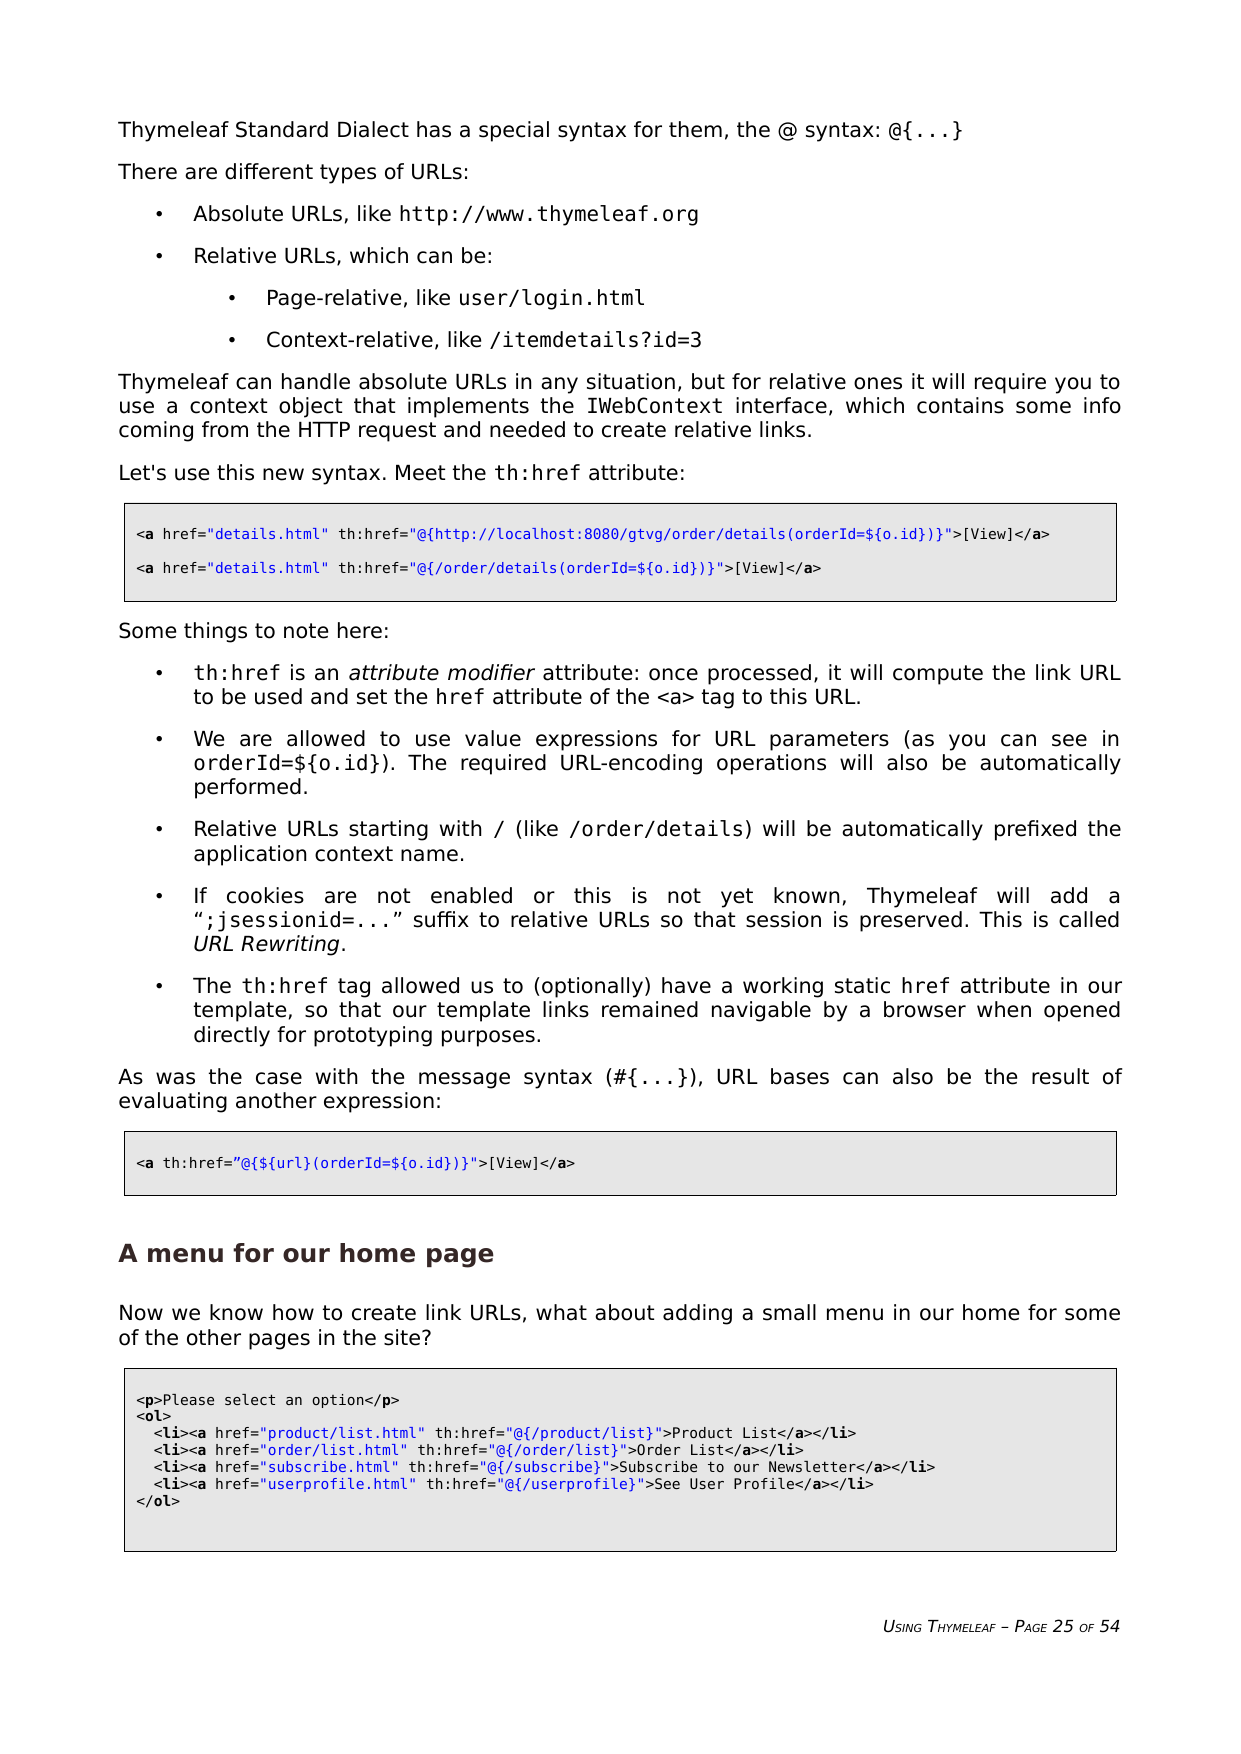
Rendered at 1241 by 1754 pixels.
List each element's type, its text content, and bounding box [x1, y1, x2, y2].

list Relative URLs, which can be: [156, 244, 1122, 268]
list The th:href tag allowed us to (optionally) have a working static href attribute in our template, so that our template links remained navigable by a browser when opened directly for prototyping purposes. [156, 974, 1122, 1047]
list We are allowed to use value expressions for URL parameters (as you can see in orderId=${o.id}). The required URL-encoding operations will also be automatically performed. [156, 727, 1122, 800]
subtitle A menu for our home page [118, 1240, 1122, 1269]
list Page-relative, like user/login.html [228, 286, 1122, 310]
text Thymeleaf Standard Dialect has a special syntax for them, the @ syntax: @{...} [118, 118, 1122, 142]
list Relative URLs starting with / (like /order/details) will be automatically prefixed the application context name. [156, 817, 1122, 866]
text <a href="details.html" th:href="@{http://localhost:8080/gtvg/order/details(orderId=${o.id})}">[View]</a> <a href="details.html" th:href="@{/order/details(orderId=${o.id})}">[View]</a> [125, 504, 1116, 601]
list Context-relative, like /itemdetails?id=3 [228, 328, 1122, 352]
list If cookies are not enabled or this is not yet known, Thymeleaf will add a “;jsessionid=...” suffix to relative URLs so that session is preserved. This is called URL Rewriting. [156, 884, 1122, 956]
text There are different types of URLs: [118, 160, 1122, 184]
list th:href is an attribute modifier attribute: once processed, it will compute the link URL to be used and set the href attribute of the <a> tag to this URL. [156, 661, 1122, 709]
text Thymeleaf can handle absolute URLs in any situation, but for relative ones it will require you to use a context object that implements the IWebContext interface, which contains some info coming from the HTTP request and needed to create relative links. [118, 370, 1122, 443]
text Let's use this new syntax. Meet the th:href attribute: [118, 461, 1122, 485]
text As was the case with the message syntax (#{...}), URL bases can also be the result of evaluating another expression: [118, 1065, 1122, 1113]
text <a th:href=”@{${url}(orderId=${o.id})}">[View]</a> [125, 1132, 1116, 1195]
text Now we know how to create link URLs, what about adding a small menu in our home for some of the other pages in the site? [118, 1301, 1122, 1350]
text <p>Please select an option</p> <ol> <li><a href="product/list.html" th:href="@{/product/list}">Product List</a></li> <li><a href="order/list.html" th:href="@{/order/list}">Order List</a></li> <li><a href="subscribe.html" th:href="@{/subscribe}">Subscribe to our Newsletter</a></li> <li><a href="userprofile.html" th:href="@{/userprofile}">See User Profile</a></li> </ol> [125, 1369, 1116, 1551]
list Absolute URLs, like http://www.thymeleaf.org [156, 202, 1122, 226]
text Some things to note here: [118, 619, 1122, 643]
